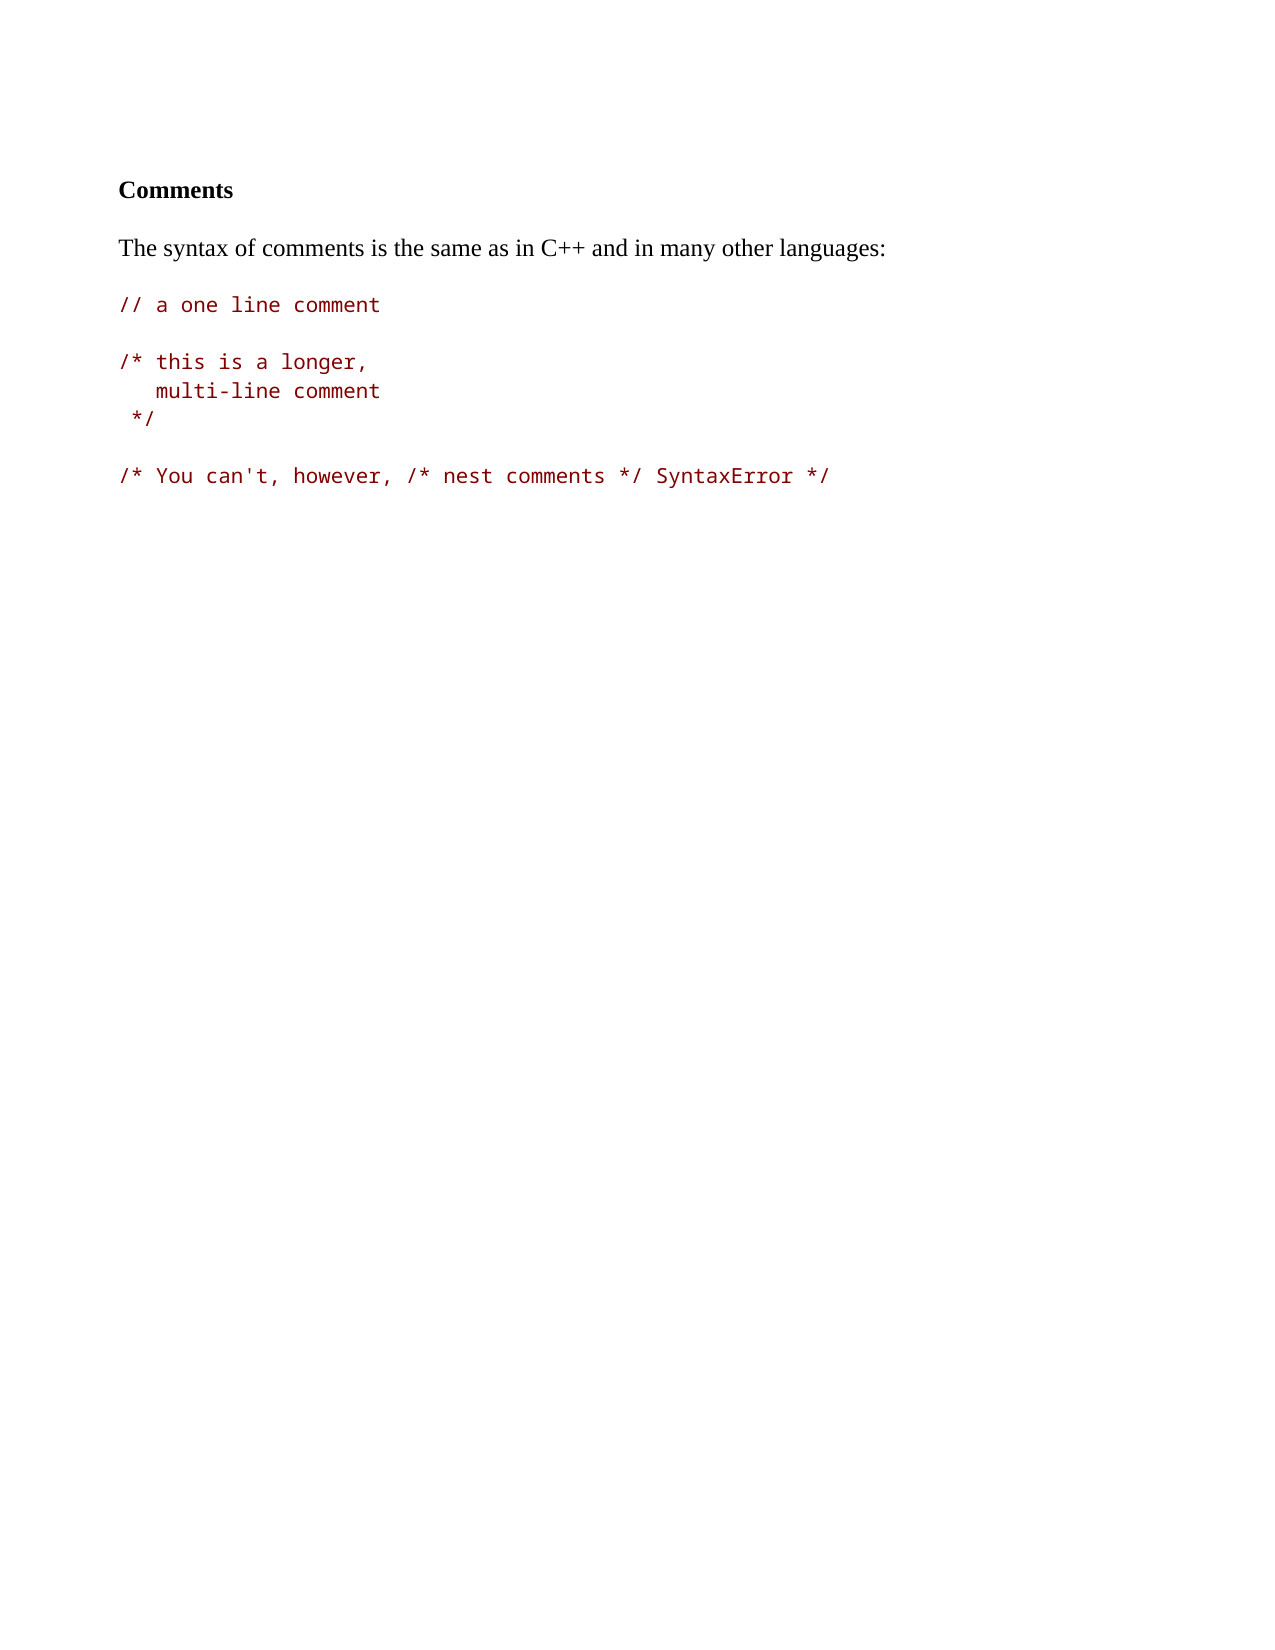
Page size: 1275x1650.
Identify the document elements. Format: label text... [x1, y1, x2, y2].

text multi-line comment [118, 376, 1157, 404]
text The syntax of comments is the same as in C++ and in many other languages: [118, 233, 1157, 262]
text */ [118, 404, 1157, 433]
text // a one line comment [118, 291, 1157, 319]
text Comments [118, 176, 1157, 204]
text /* You can't, however, /* nest comments */ SyntaxError */ [118, 461, 1157, 490]
text /* this is a longer, [118, 347, 1157, 376]
